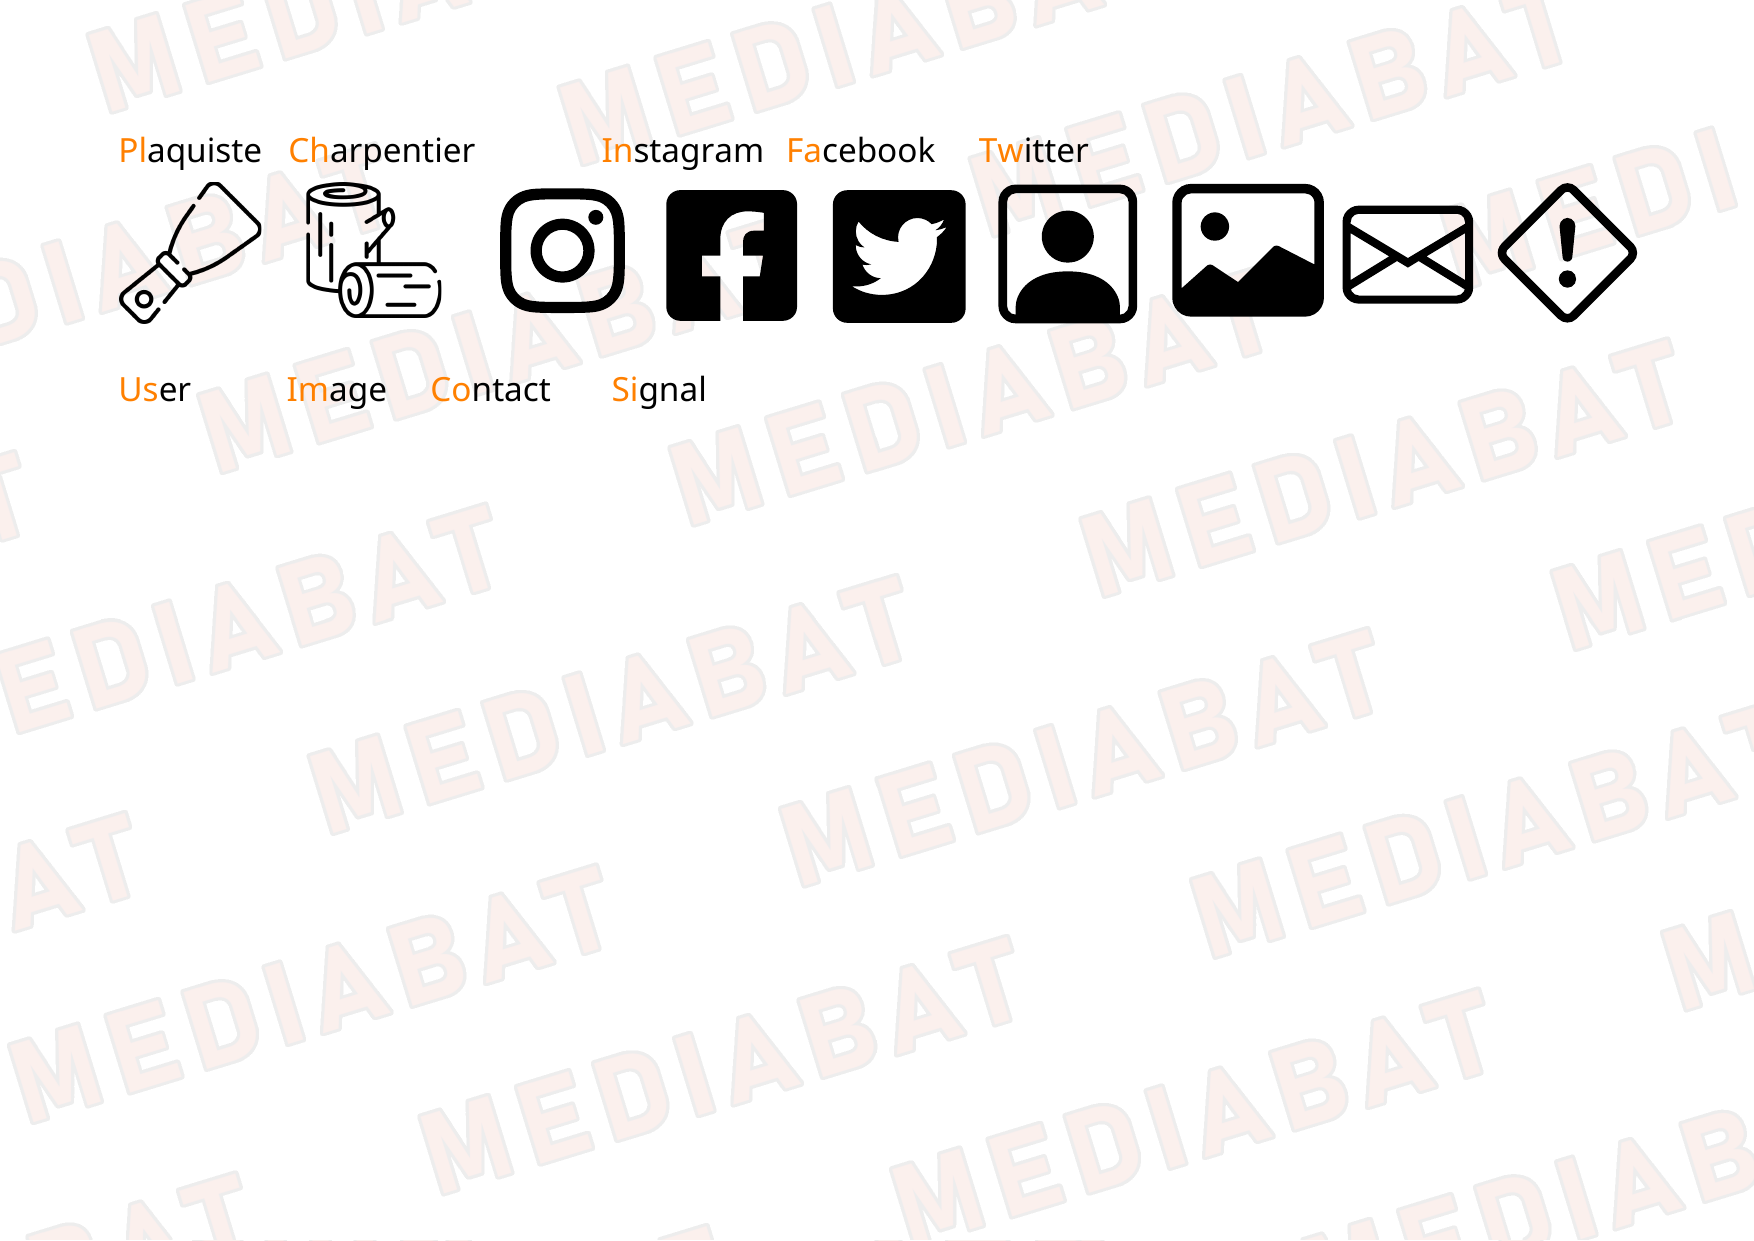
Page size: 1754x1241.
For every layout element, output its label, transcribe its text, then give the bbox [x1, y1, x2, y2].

picture [0, 0, 1754, 1241]
text Plaquiste Charpentier Instagram Facebook Twitter User Image Contact Signal [118, 118, 1636, 413]
